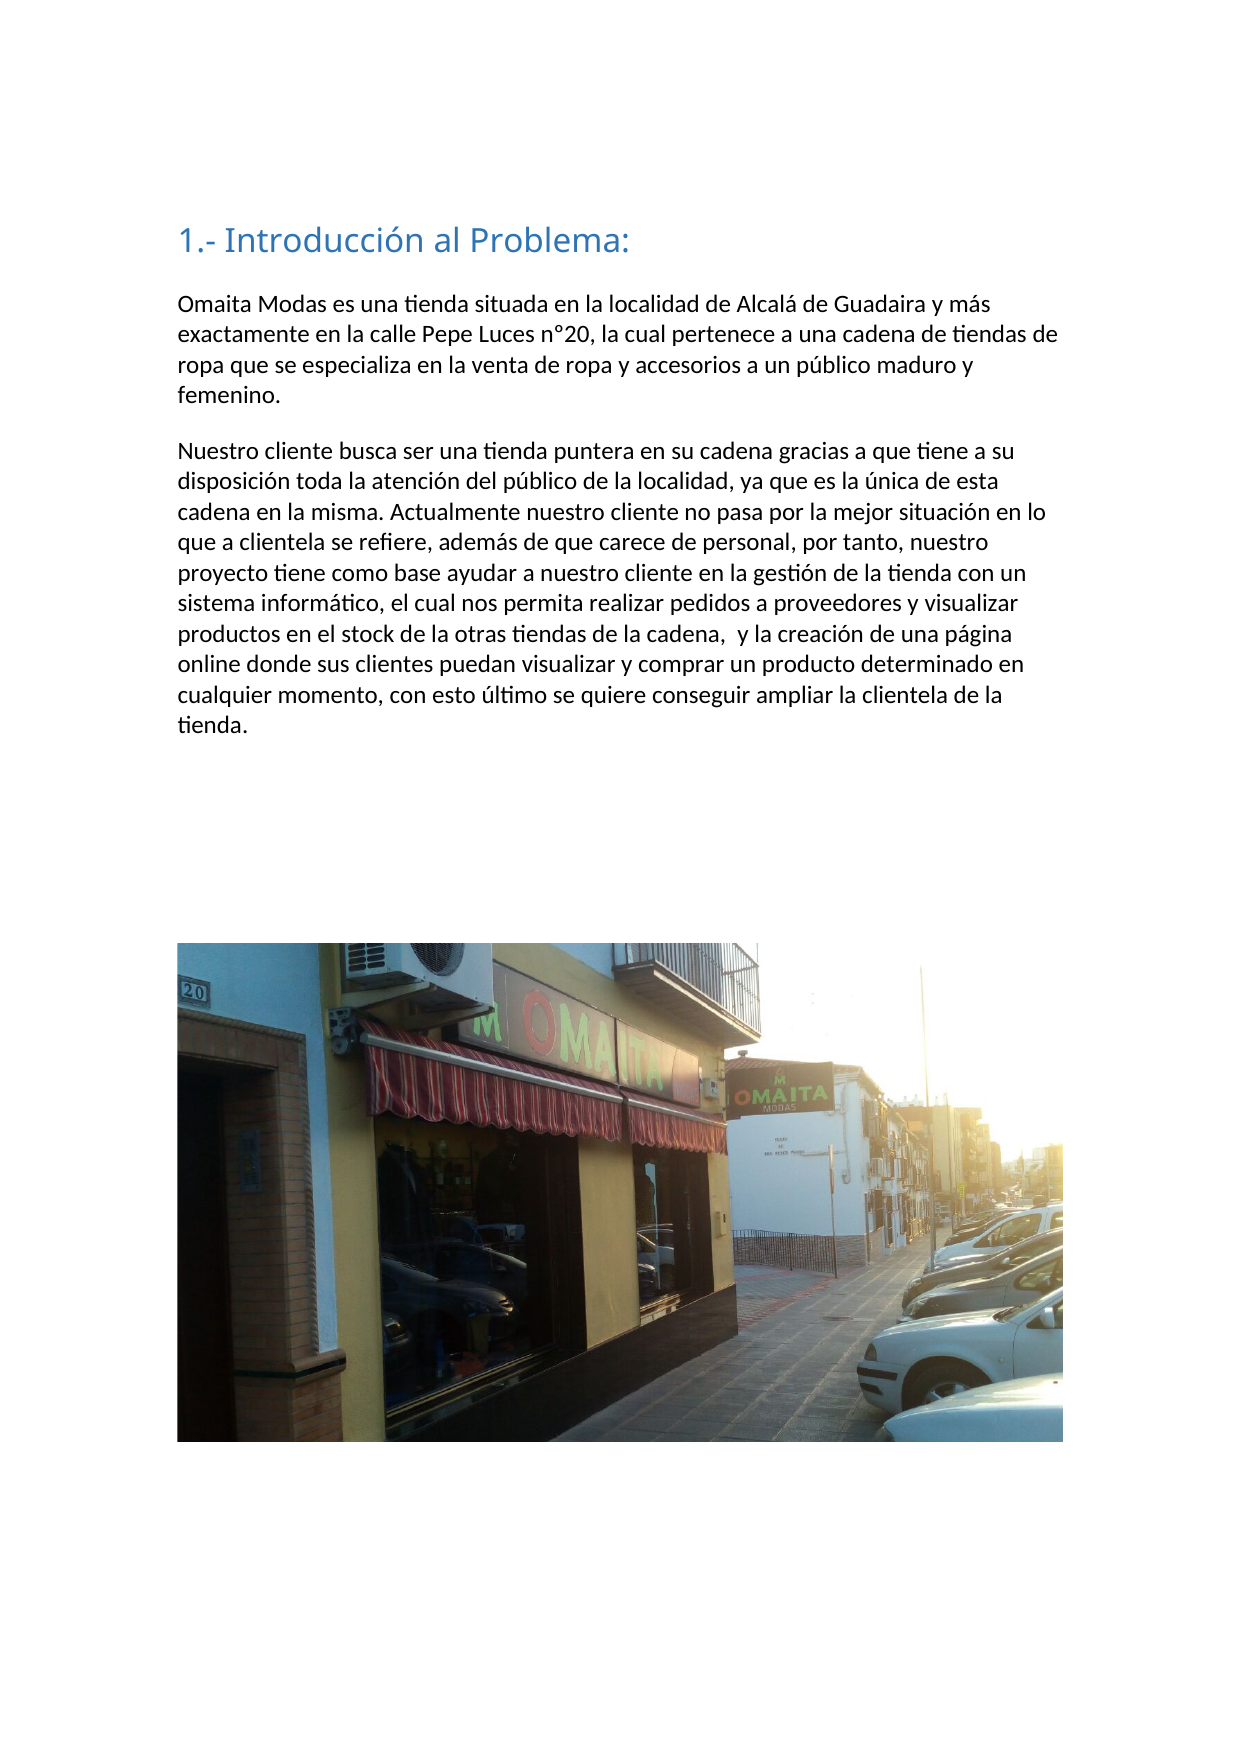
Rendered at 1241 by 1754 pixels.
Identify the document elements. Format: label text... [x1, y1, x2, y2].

subtitle Nuestro cliente busca ser una tienda puntera en su cadena gracias a que tiene a su disposición toda la atención del público de la localidad, ya que es la única de esta cadena en la misma. Actualmente nuestro cliente no pasa por la mejor situación en lo que a clientela se refiere, además de que carece de personal, por tanto, nuestro proyecto tiene como base ayudar a nuestro cliente en la gestión de la tienda con un sistema informático, el cual nos permita realizar pedidos a proveedores y visualizar productos en el stock de la otras tiendas de la cadena, y la creación de una página online donde sus clientes puedan visualizar y comprar un producto determinado en cualquier momento, con esto último se quiere conseguir ampliar la clientela de la tienda. [177, 435, 1063, 740]
subtitle 1.- Introducción al Problema: [177, 217, 1063, 263]
subtitle Omaita Modas es una tienda situada en la localidad de Alcalá de Guadaira y más exactamente en la calle Pepe Luces nº20, la cual pertenece a una cadena de tiendas de ropa que se especializa en la venta de ropa y accesorios a un público maduro y femenino. [177, 288, 1063, 410]
